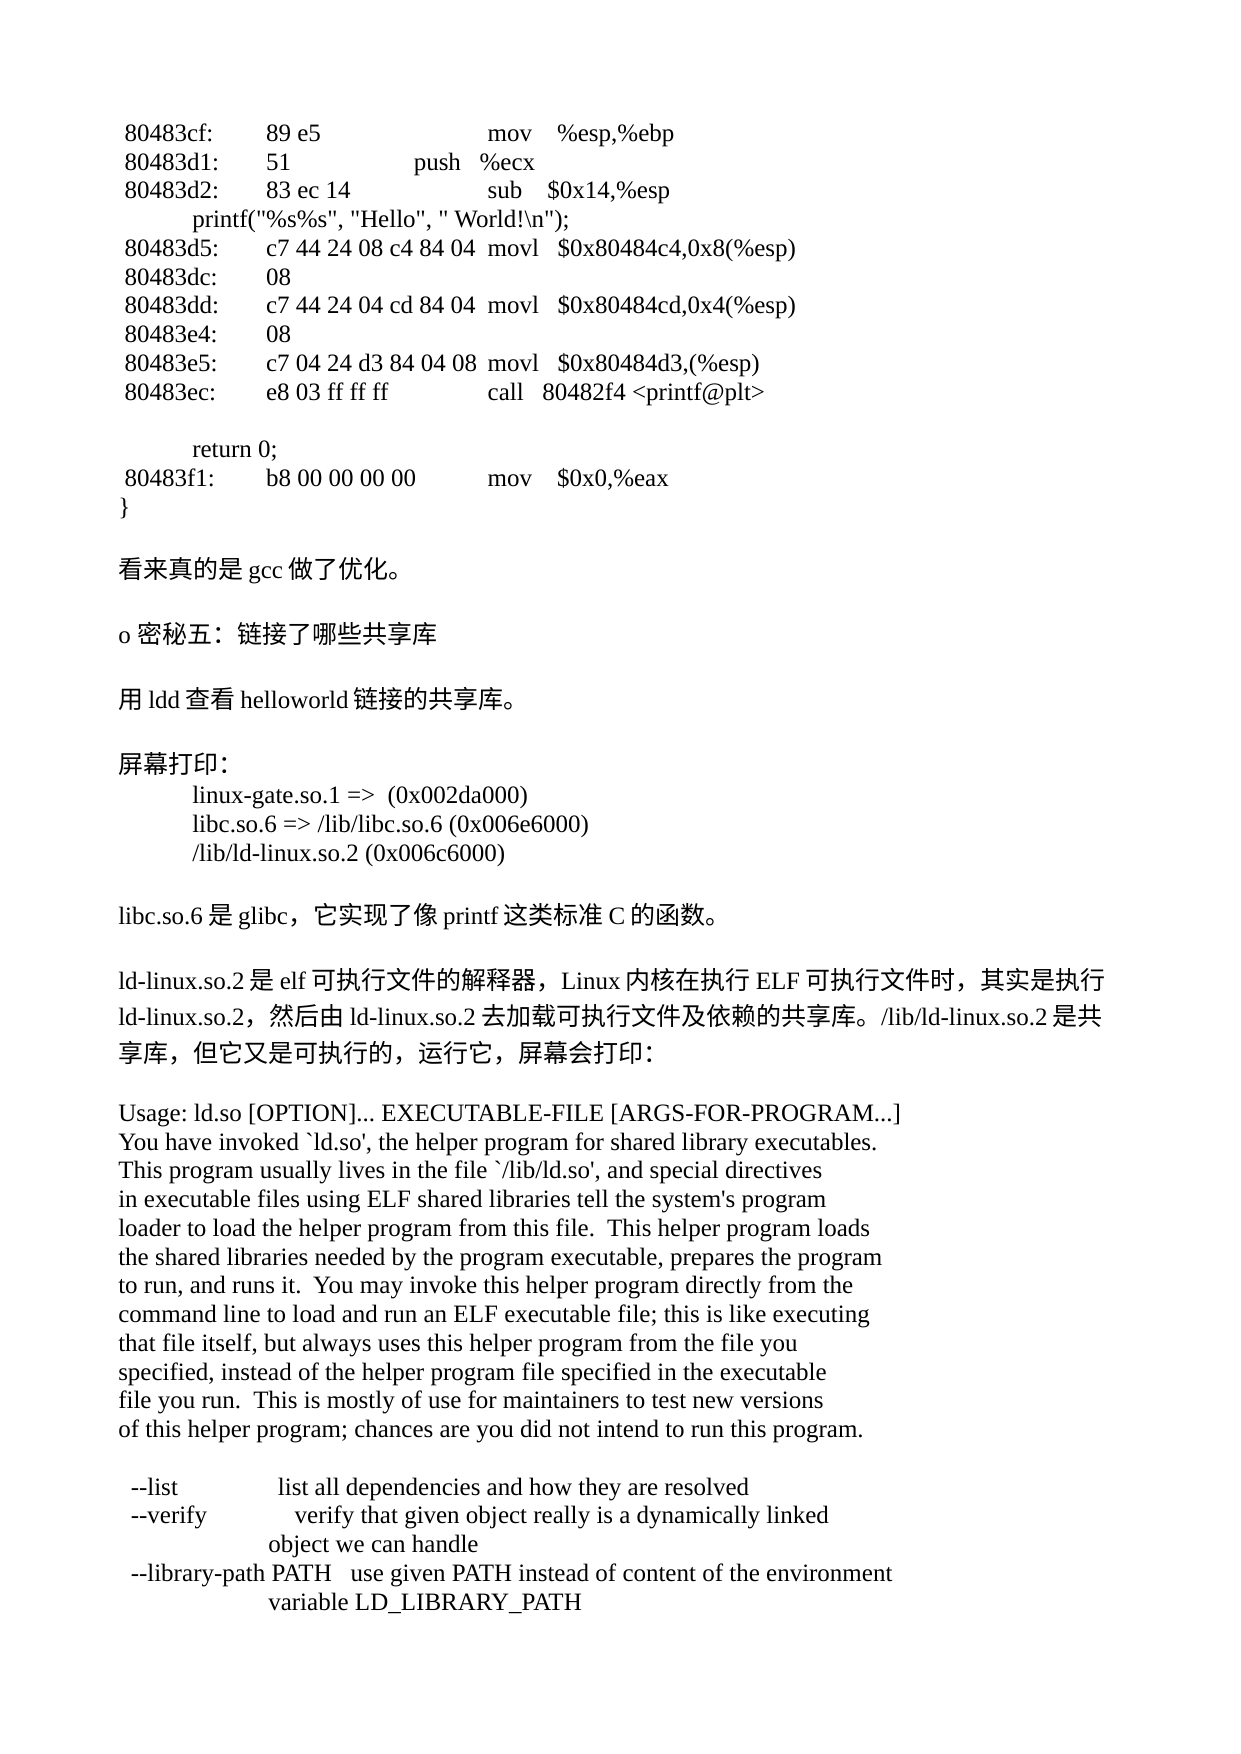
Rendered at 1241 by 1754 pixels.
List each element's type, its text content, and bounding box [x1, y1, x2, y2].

text 80483cf: 89 e5 mov %esp,%ebp [118, 118, 1122, 147]
text --library-path PATH use given PATH instead of content of the environment [118, 1558, 1122, 1587]
text the shared libraries needed by the program executable, prepares the program [118, 1242, 1122, 1271]
text /lib/ld-linux.so.2 (0x006c6000) [118, 838, 1122, 867]
text --list list all dependencies and how they are resolved [118, 1472, 1122, 1501]
text 80483d2: 83 ec 14 sub $0x14,%esp [118, 176, 1122, 204]
text 80483ec: e8 03 ff ff ff call 80482f4 <printf@plt> [118, 377, 1122, 406]
text Usage: ld.so [OPTION]... EXECUTABLE-FILE [ARGS-FOR-PROGRAM...] [118, 1098, 1122, 1127]
text specified, instead of the helper program file specified in the executable [118, 1357, 1122, 1386]
text to run, and runs it. You may invoke this helper program directly from the [118, 1271, 1122, 1299]
text --verify verify that given object really is a dynamically linked [118, 1501, 1122, 1529]
text variable LD_LIBRARY_PATH [118, 1587, 1122, 1616]
text o 密秘五：链接了哪些共享库 [118, 614, 1122, 651]
text printf("%s%s", "Hello", " World!\n"); [118, 204, 1122, 233]
text linux-gate.so.1 => (0x002da000) [118, 781, 1122, 809]
text file you run. This is mostly of use for maintainers to test new versions [118, 1386, 1122, 1414]
text ld-linux.so.2是elf可执行文件的解释器，Linux内核在执行ELF可执行文件时，其实是执行ld-linux.so.2，然后由ld-linux.so.2去加载可执行文件及依赖的共享库。/lib/ld-linux.so.2是共享库，但它又是可执行的，运行它，屏幕会打印： [118, 961, 1122, 1069]
text 80483e5: c7 04 24 d3 84 04 08 movl $0x80484d3,(%esp) [118, 348, 1122, 377]
text 用ldd查看helloworld链接的共享库。 [118, 679, 1122, 716]
text 80483dd: c7 44 24 04 cd 84 04 movl $0x80484cd,0x4(%esp) [118, 291, 1122, 319]
text libc.so.6是glibc，它实现了像printf这类标准C的函数。 [118, 896, 1122, 932]
text This program usually lives in the file `/lib/ld.so', and special directives [118, 1156, 1122, 1184]
text return 0; [118, 434, 1122, 463]
text in executable files using ELF shared libraries tell the system's program [118, 1184, 1122, 1213]
text 80483f1: b8 00 00 00 00 mov $0x0,%eax [118, 463, 1122, 492]
text 80483d1: 51 push %ecx [118, 147, 1122, 176]
text } [118, 492, 1122, 521]
text that file itself, but always uses this helper program from the file you [118, 1328, 1122, 1357]
text You have invoked `ld.so', the helper program for shared library executables. [118, 1127, 1122, 1156]
text command line to load and run an ELF executable file; this is like executing [118, 1299, 1122, 1328]
text loader to load the helper program from this file. This helper program loads [118, 1213, 1122, 1242]
text libc.so.6 => /lib/libc.so.6 (0x006e6000) [118, 809, 1122, 838]
text 看来真的是gcc做了优化。 [118, 549, 1122, 586]
text 80483d5: c7 44 24 08 c4 84 04 movl $0x80484c4,0x8(%esp) [118, 233, 1122, 262]
text 屏幕打印： [118, 744, 1122, 781]
text object we can handle [118, 1529, 1122, 1558]
text 80483e4: 08 [118, 319, 1122, 348]
text of this helper program; chances are you did not intend to run this program. [118, 1414, 1122, 1443]
text 80483dc: 08 [118, 262, 1122, 291]
